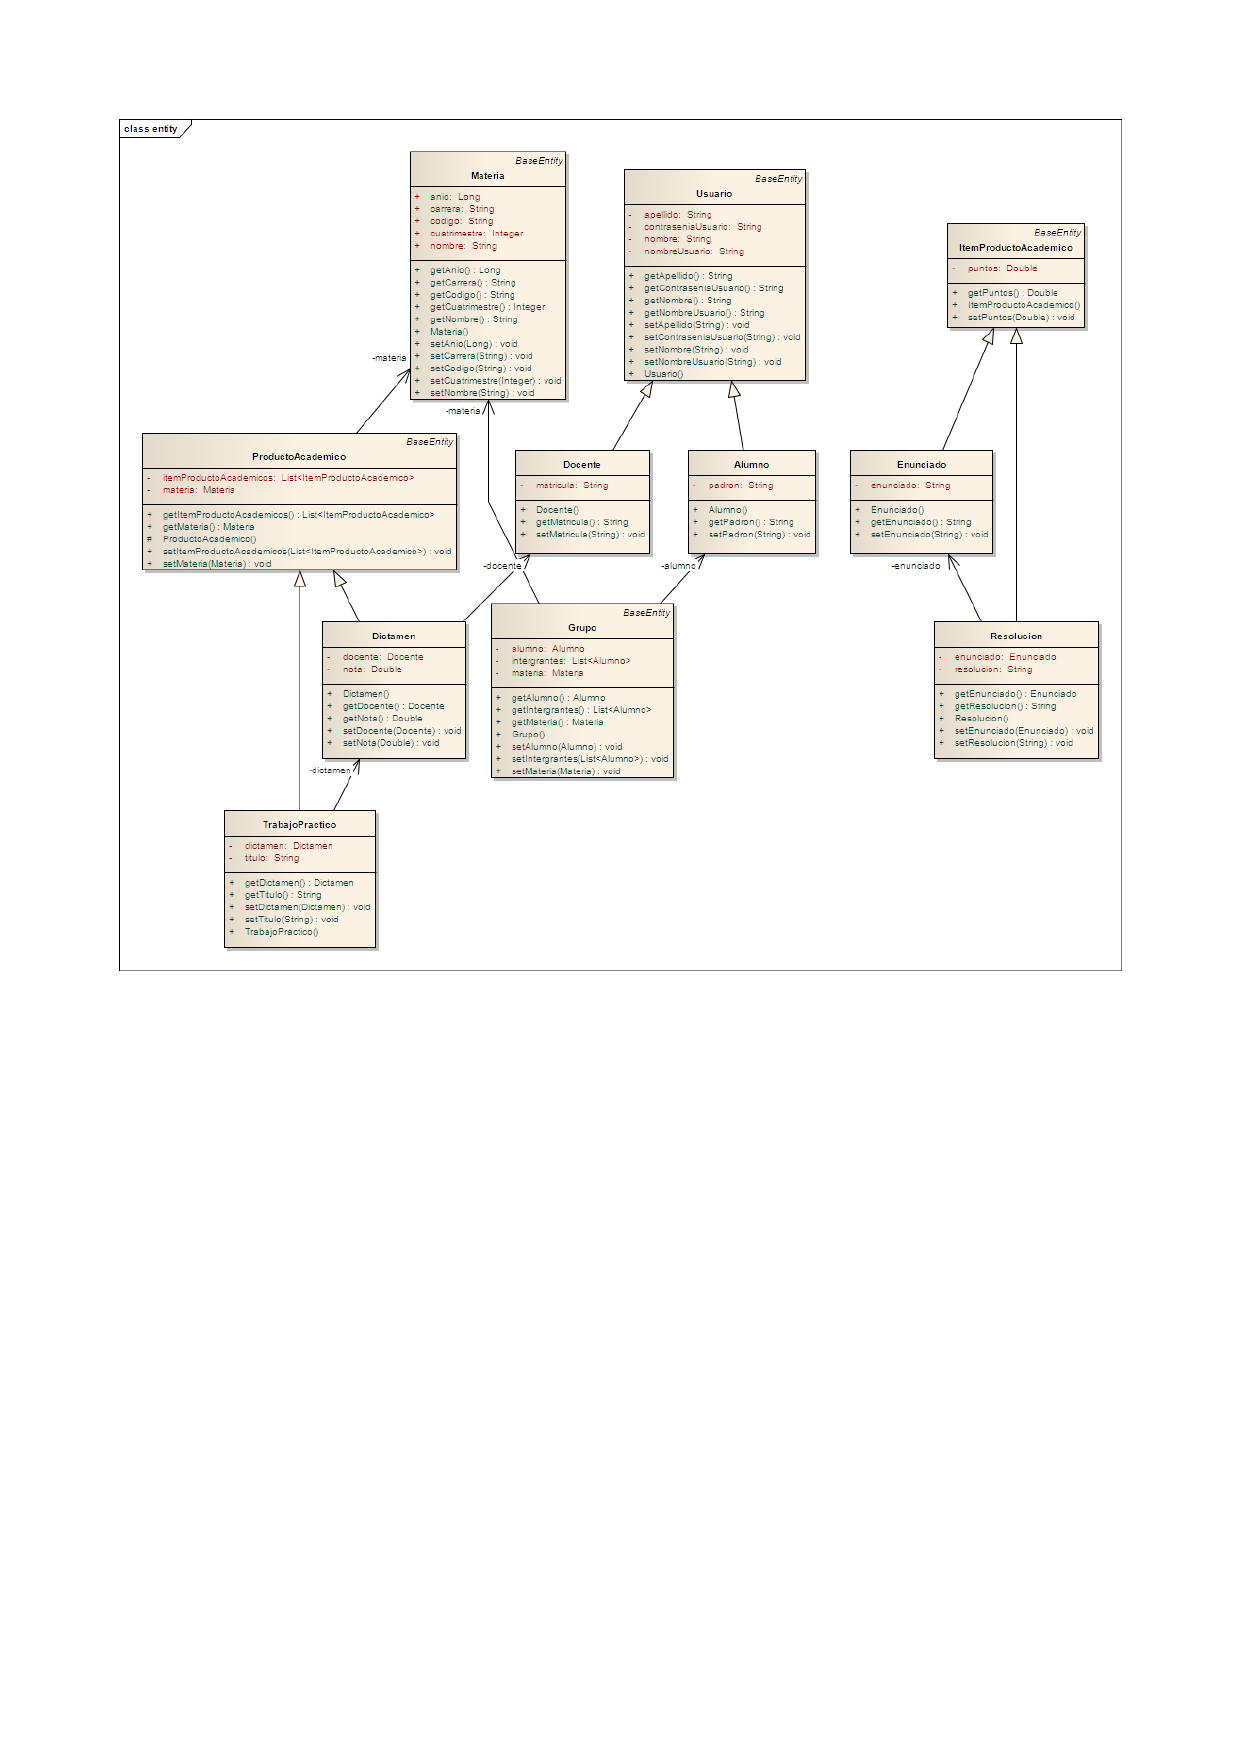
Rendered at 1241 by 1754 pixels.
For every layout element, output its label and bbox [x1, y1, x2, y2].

picture [118, 118, 1122, 971]
